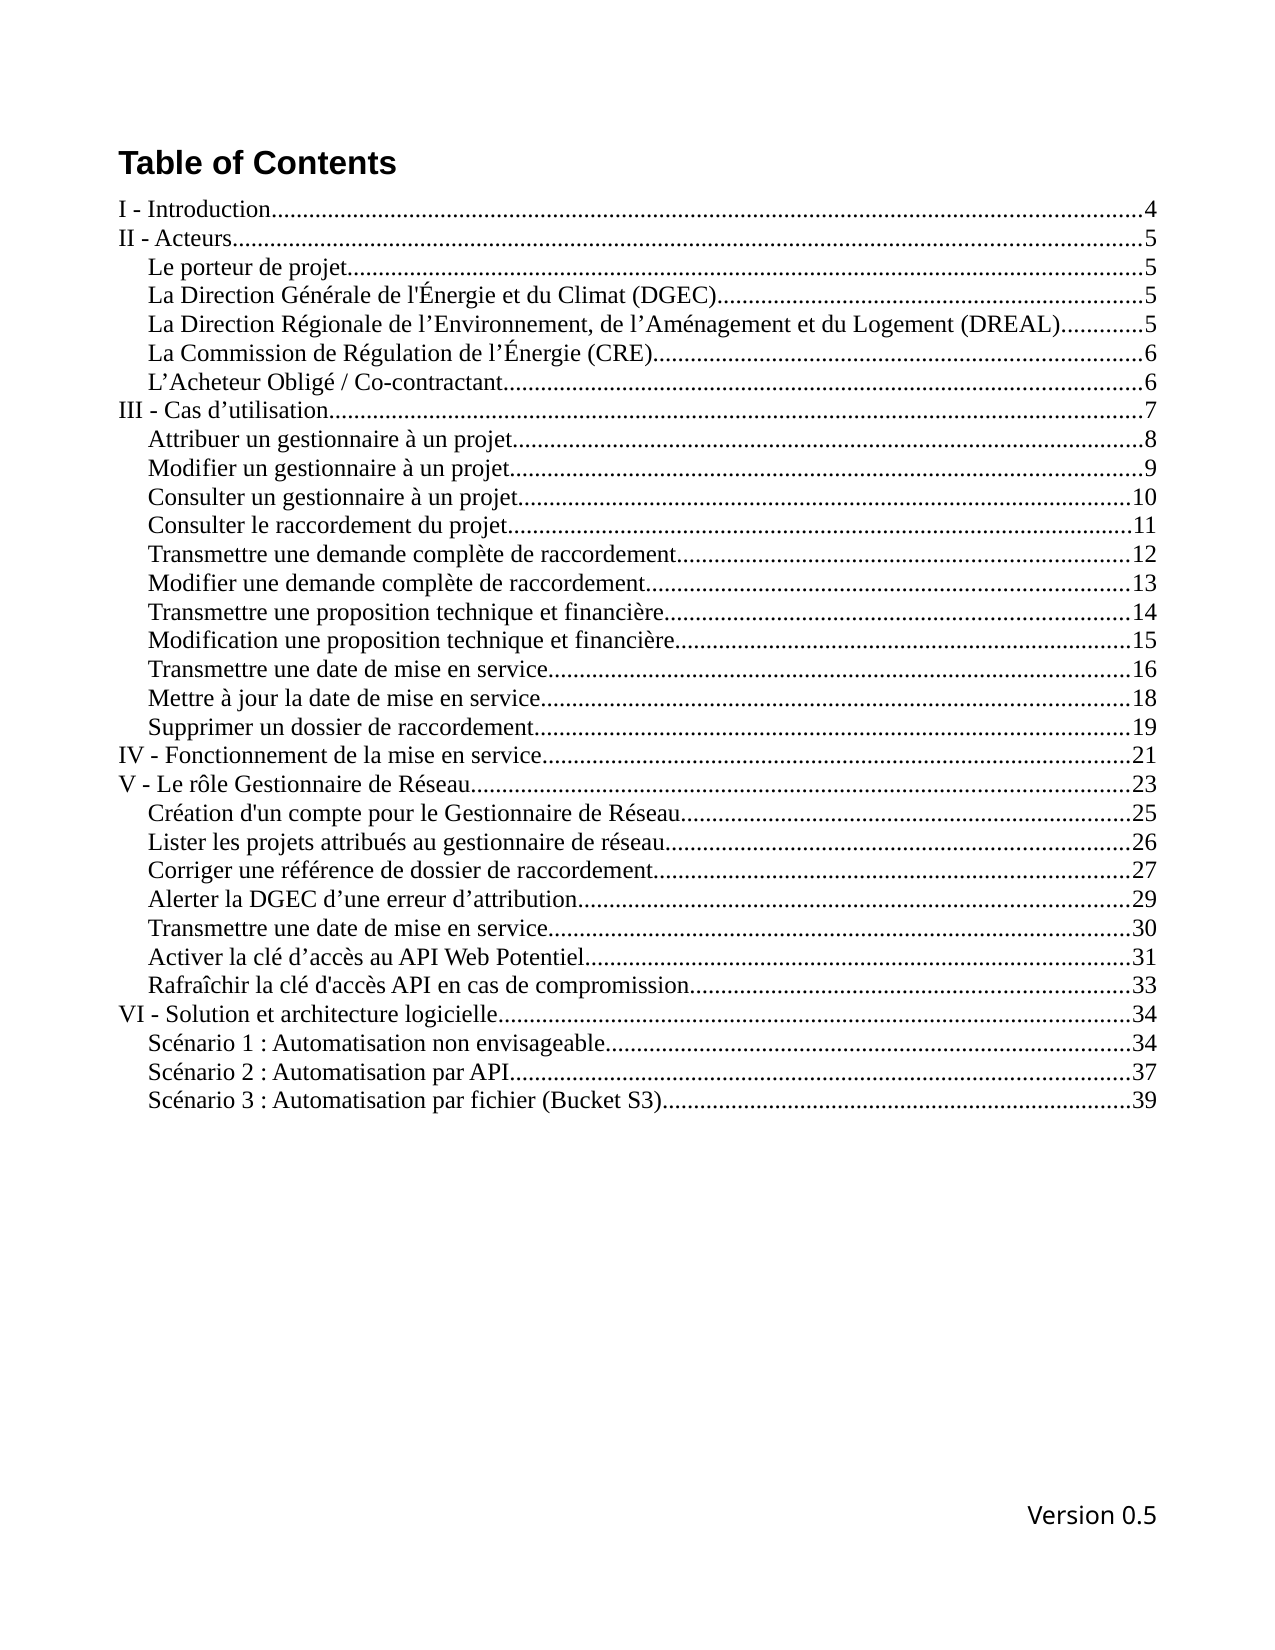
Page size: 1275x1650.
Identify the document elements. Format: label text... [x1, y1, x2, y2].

text Transmettre une proposition technique et financière 14 [148, 597, 1157, 625]
subtitle Table of Contents [118, 143, 1157, 182]
text Activer la clé d’accès au API Web Potentiel 31 [148, 942, 1157, 970]
text VI - Solution et architecture logicielle 34 [118, 999, 1157, 1028]
text Supprimer un dossier de raccordement 19 [148, 712, 1157, 740]
text Transmettre une demande complète de raccordement 12 [148, 539, 1157, 568]
text V - Le rôle Gestionnaire de Réseau 23 [118, 769, 1157, 798]
text Attribuer un gestionnaire à un projet 8 [148, 424, 1157, 453]
text Création d'un compte pour le Gestionnaire de Réseau 25 [148, 798, 1157, 827]
text Scénario 1 : Automatisation non envisageable 34 [148, 1028, 1157, 1057]
text Alerter la DGEC d’une erreur d’attribution 29 [148, 884, 1157, 913]
text Lister les projets attribués au gestionnaire de réseau 26 [148, 827, 1157, 855]
text L’Acheteur Obligé / Co-contractant 6 [148, 367, 1157, 395]
text Consulter un gestionnaire à un projet 10 [148, 482, 1157, 510]
text Modification une proposition technique et financière 15 [148, 625, 1157, 654]
text La Commission de Régulation de l’Énergie (CRE) 6 [148, 338, 1157, 367]
text Rafraîchir la clé d'accès API en cas de compromission 33 [148, 970, 1157, 999]
text II - Acteurs 5 [118, 223, 1157, 252]
text IV - Fonctionnement de la mise en service 21 [118, 740, 1157, 769]
text La Direction Générale de l'Énergie et du Climat (DGEC) 5 [148, 280, 1157, 309]
text Consulter le raccordement du projet 11 [148, 510, 1157, 539]
text La Direction Régionale de l’Environnement, de l’Aménagement et du Logement (DREAL) 5 [148, 309, 1157, 338]
text I - Introduction 4 [118, 194, 1157, 223]
text III - Cas d’utilisation 7 [118, 395, 1157, 424]
text Scénario 3 : Automatisation par fichier (Bucket S3) 39 [148, 1085, 1157, 1114]
text Corriger une référence de dossier de raccordement 27 [148, 855, 1157, 884]
text Modifier une demande complète de raccordement 13 [148, 568, 1157, 597]
text Le porteur de projet 5 [148, 252, 1157, 280]
text Scénario 2 : Automatisation par API 37 [148, 1057, 1157, 1085]
text Modifier un gestionnaire à un projet 9 [148, 453, 1157, 482]
text Mettre à jour la date de mise en service 18 [148, 683, 1157, 712]
text Transmettre une date de mise en service 16 [148, 654, 1157, 683]
text Transmettre une date de mise en service 30 [148, 913, 1157, 942]
